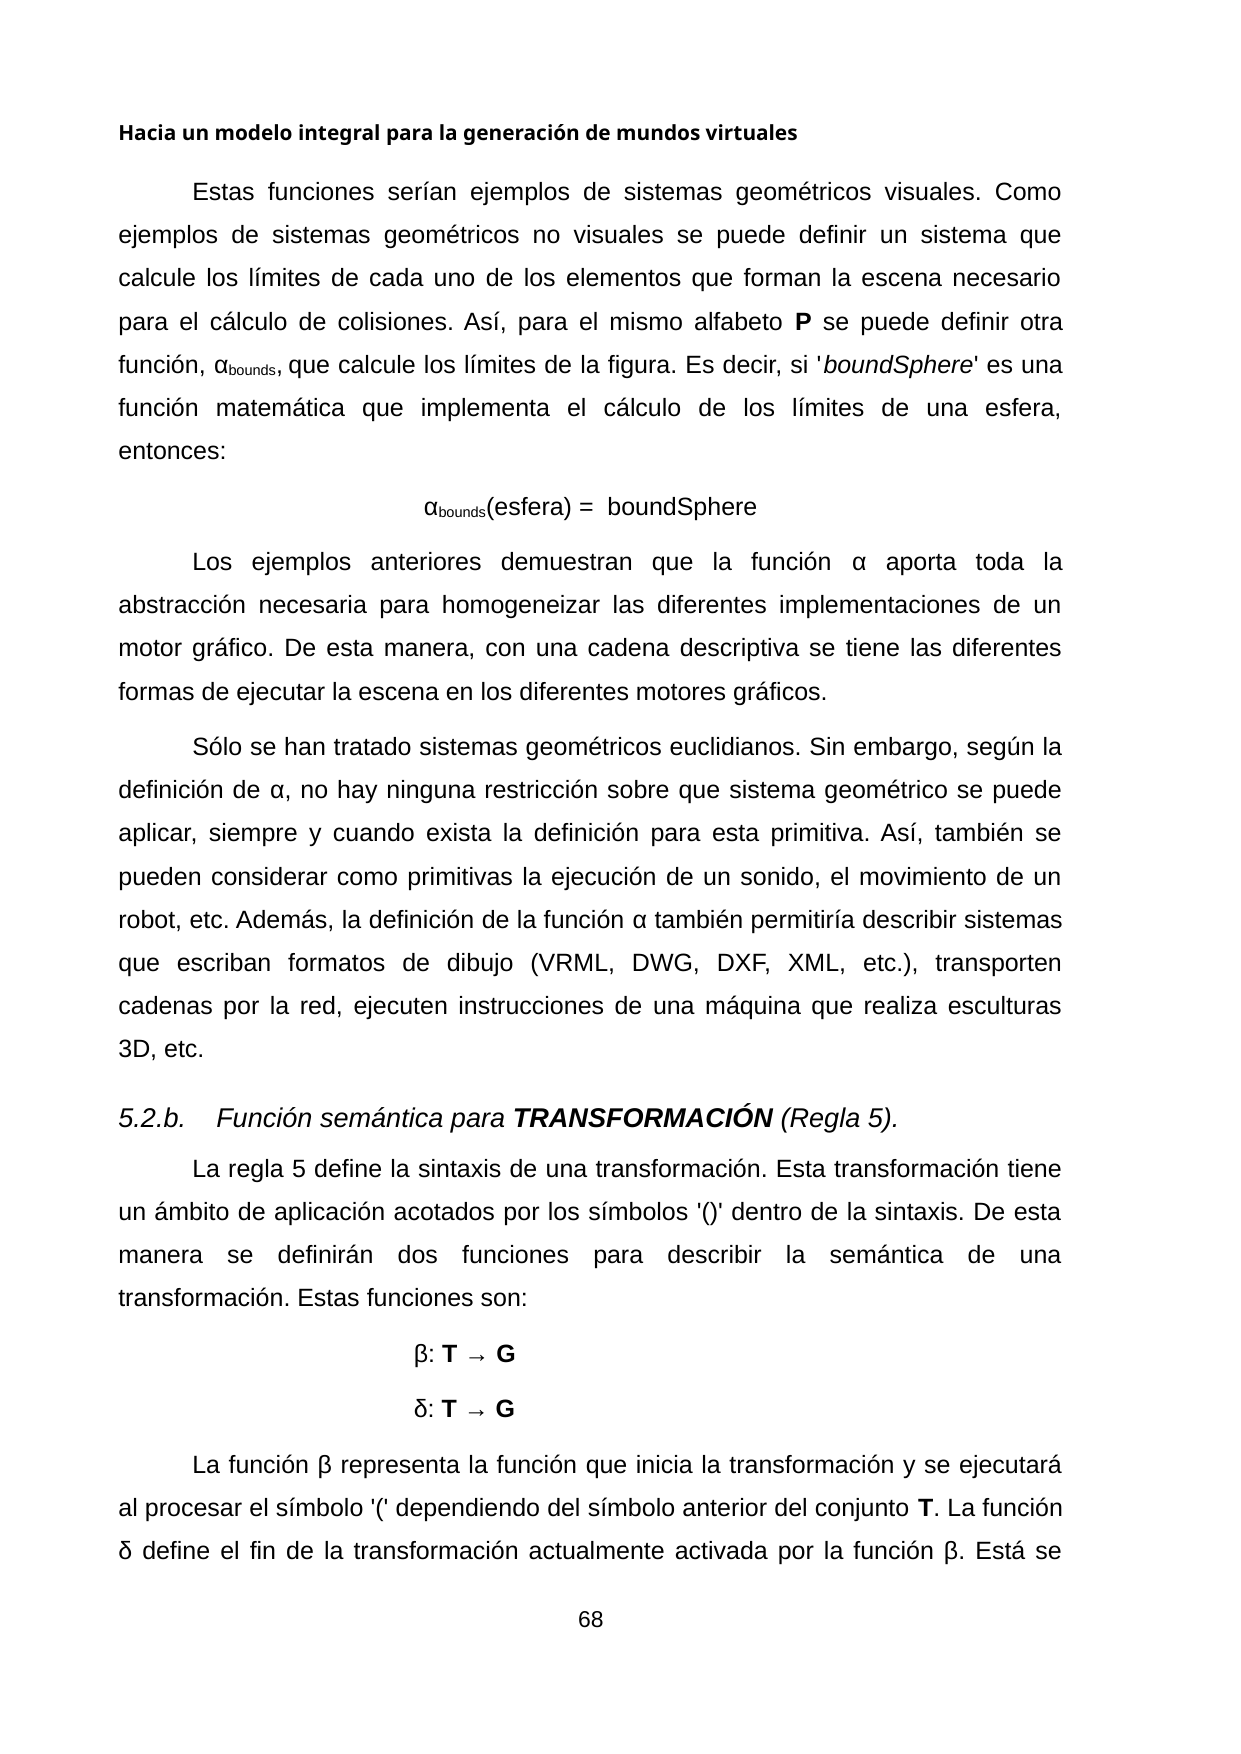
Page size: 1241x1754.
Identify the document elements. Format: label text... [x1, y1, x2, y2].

text La regla 5 define la sintaxis de una transformación. Esta transformación tiene un ámbito de aplicación acotados por los símbolos '()' dentro de la sintaxis. De esta manera se definirán dos funciones para describir la semántica de una transformación. Estas funciones son: [118, 1154, 1063, 1312]
text Los ejemplos anteriores demuestran que la función α aporta toda la abstracción necesaria para homogeneizar las diferentes implementaciones de un motor gráfico. De esta manera, con una cadena descriptiva se tiene las diferentes formas de ejecutar la escena en los diferentes motores gráficos. [118, 547, 1063, 705]
text Sólo se han tratado sistemas geométricos euclidianos. Sin embargo, según la definición de α, no hay ninguna restricción sobre que sistema geométrico se puede aplicar, siempre y cuando exista la definición para esta primitiva. Así, también se pueden considerar como primitivas la ejecución de un sonido, el movimiento de un robot, etc. Además, la definición de la función α también permitiría describir sistemas que escriban formatos de dibujo (VRML, DWG, DXF, XML, etc.), transporten cadenas por la red, ejecuten instrucciones de una máquina que realiza esculturas 3D, etc. [118, 732, 1063, 1063]
text αbounds(esfera) = boundSphere [118, 491, 1063, 520]
text δ: T → G [413, 1394, 1063, 1423]
text La función β representa la función que inicia la transformación y se ejecutará al procesar el símbolo '(' dependiendo del símbolo anterior del conjunto T. La función δ define el fin de la transformación actualmente activada por la función β. Está se [118, 1450, 1063, 1565]
subtitle Función semántica para TRANSFORMACIÓN (Regla 5). [118, 1102, 1063, 1133]
text β: T → G [413, 1339, 1063, 1368]
text Estas funciones serían ejemplos de sistemas geométricos visuales. Como ejemplos de sistemas geométricos no visuales se puede definir un sistema que calcule los límites de cada uno de los elementos que forman la escena necesario para el cálculo de colisiones. Así, para el mismo alfabeto P se puede definir otra función, αbounds, que calcule los límites de la figura. Es decir, si 'boundSphere' es una función matemática que implementa el cálculo de los límites de una esfera, entonces: [118, 177, 1063, 464]
